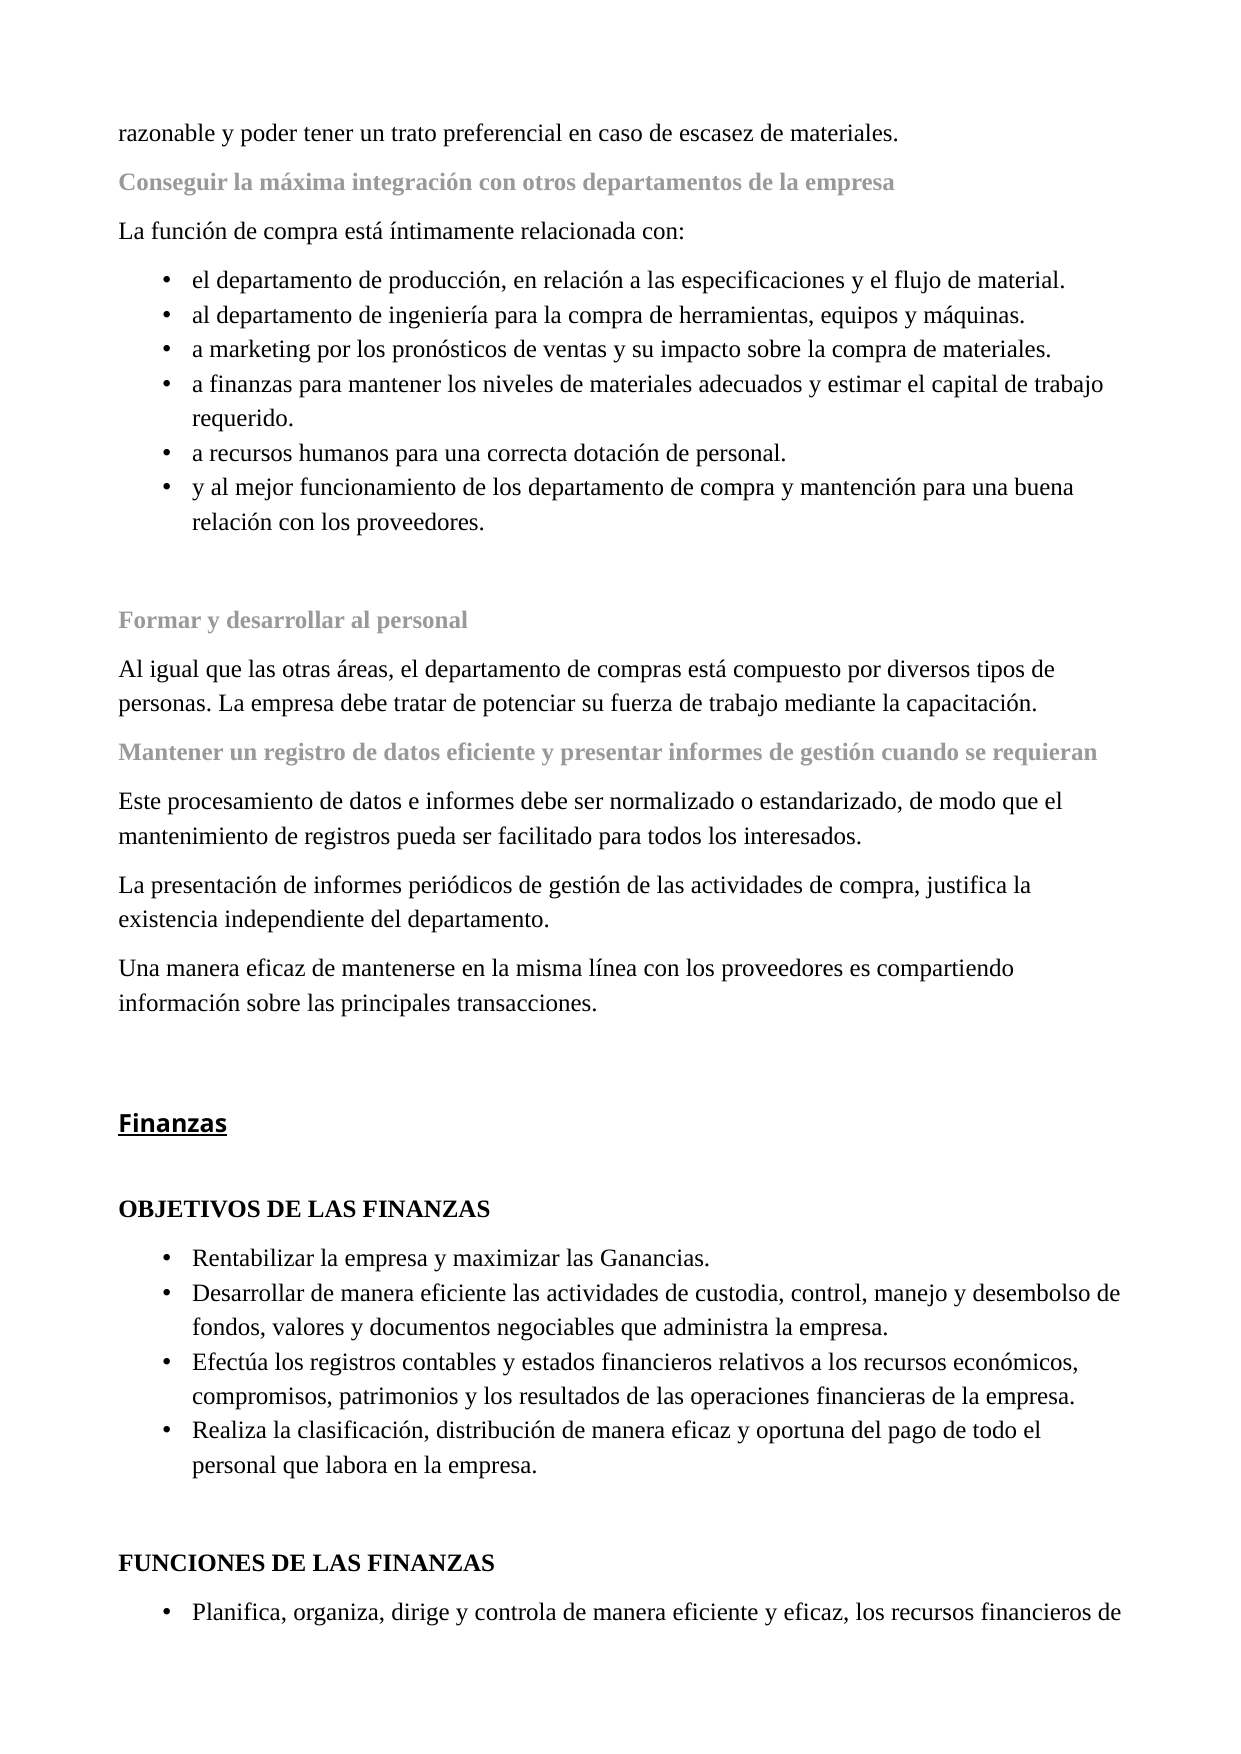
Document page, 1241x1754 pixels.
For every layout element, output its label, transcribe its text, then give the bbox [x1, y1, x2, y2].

text Conseguir la máxima integración con otros departamentos de la empresa [118, 167, 1122, 196]
text FUNCIONES DE LAS FINANZAS [118, 1548, 1122, 1577]
text La presentación de informes periódicos de gestión de las actividades de compra, justifica la existencia independiente del departamento. [118, 870, 1122, 933]
text Este procesamiento de datos e informes debe ser normalizado o estandarizado, de modo que el mantenimiento de registros pueda ser facilitado para todos los interesados. [118, 786, 1122, 850]
list Planifica, organiza, dirige y controla de manera eficiente y eficaz, los recursos financieros de [162, 1597, 1122, 1626]
list el departamento de producción, en relación a las especificaciones y el flujo de material. [162, 265, 1122, 294]
list a finanzas para mantener los niveles de materiales adecuados y estimar el capital de trabajo requerido. [162, 369, 1122, 432]
text OBJETIVOS DE LAS FINANZAS [118, 1194, 1122, 1223]
text La función de compra está íntimamente relacionada con: [118, 216, 1122, 245]
list a recursos humanos para una correcta dotación de personal. [162, 438, 1122, 466]
list Realiza la clasificación, distribución de manera eficaz y oportuna del pago de todo el personal que labora en la empresa. [162, 1416, 1122, 1479]
list Rentabilizar la empresa y maximizar las Ganancias. [162, 1243, 1122, 1272]
text Al igual que las otras áreas, el departamento de compras está compuesto por diversos tipos de personas. La empresa debe tratar de potenciar su fuerza de trabajo mediante la capacitación. [118, 654, 1122, 717]
list al departamento de ingeniería para la compra de herramientas, equipos y máquinas. [162, 300, 1122, 328]
text Mantener un registro de datos eficiente y presentar informes de gestión cuando se requieran [118, 737, 1122, 766]
list Desarrollar de manera eficiente las actividades de custodia, control, manejo y desembolso de fondos, valores y documentos negociables que administra la empresa. [162, 1278, 1122, 1341]
list Efectúa los registros contables y estados financieros relativos a los recursos económicos, compromisos, patrimonios y los resultados de las operaciones financieras de la empresa. [162, 1347, 1122, 1410]
text Una manera eficaz de mantenerse en la misma línea con los proveedores es compartiendo información sobre las principales transacciones. Finanzas [118, 953, 1122, 1174]
list a marketing por los pronósticos de ventas y su impacto sobre la compra de materiales. [162, 334, 1122, 363]
text razonable y poder tener un trato preferencial en caso de escasez de materiales. [118, 118, 1122, 147]
list y al mejor funcionamiento de los departamento de compra y mantención para una buena relación con los proveedores. [162, 472, 1122, 535]
text Formar y desarrollar al personal [118, 605, 1122, 633]
